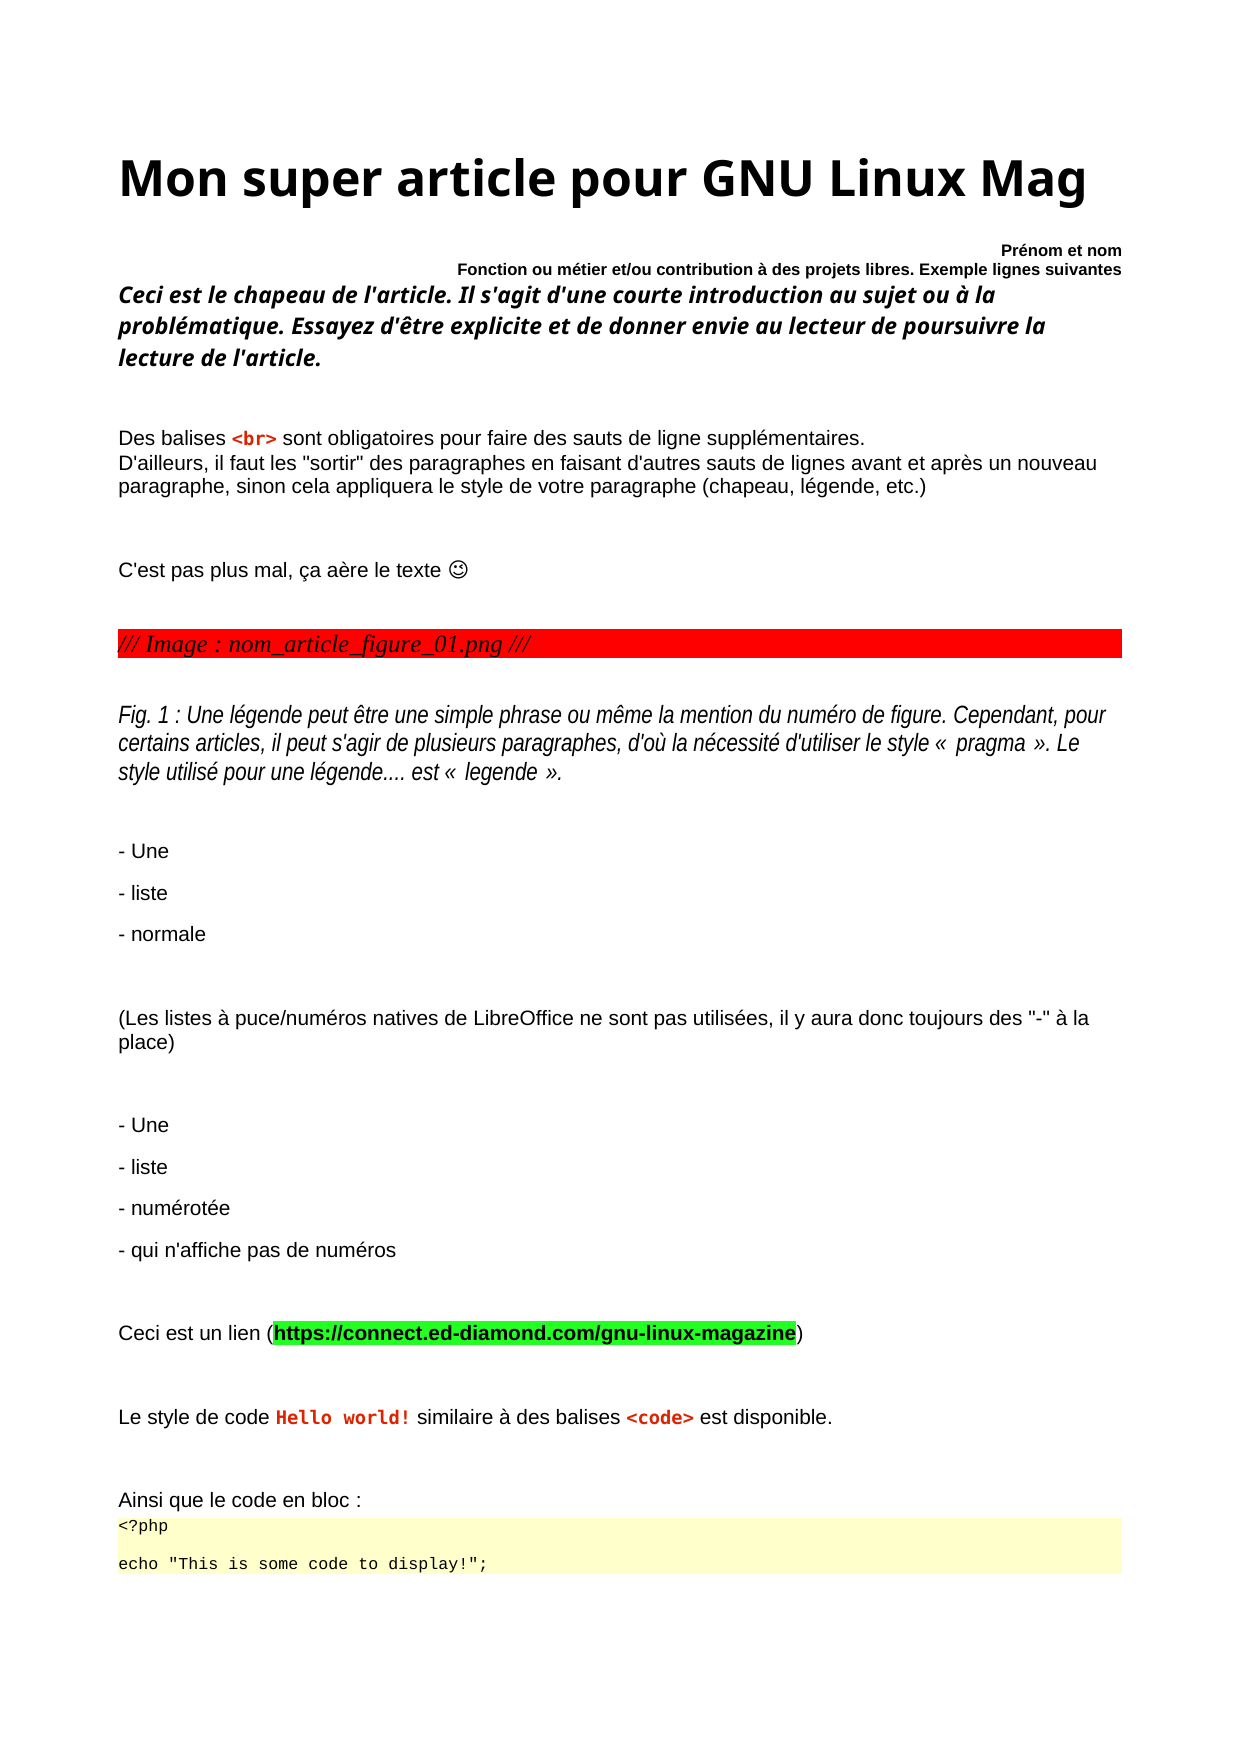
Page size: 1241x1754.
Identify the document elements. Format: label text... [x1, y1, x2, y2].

text (Les listes à puce/numéros natives de LibreOffice ne sont pas utilisées, il y aura donc toujours des "-" à la place) [118, 1006, 1122, 1053]
text Ainsi que le code en bloc : [118, 1488, 1122, 1512]
text - liste [118, 881, 1122, 904]
text - Une [118, 839, 1122, 863]
text C'est pas plus mal, ça aère le texte 😉 [118, 558, 1122, 582]
subtitle Mon super article pour GNU Linux Mag [118, 143, 1122, 211]
text - qui n'affiche pas de numéros [118, 1238, 1122, 1262]
text /// Image : nom_article_figure_01.png /// [118, 629, 1122, 658]
text Fig. 1 : Une légende peut être une simple phrase ou même la mention du numéro de figure. Cependant, pour certains articles, il peut s'agir de plusieurs paragraphes, d'où la nécessité d'utiliser le style « pragma ». Le style utilisé pour une légende.... est « legende ». [118, 699, 1122, 786]
text Prénom et nom Fonction ou métier et/ou contribution à des projets libres. Exemple lignes suivantes [118, 241, 1122, 279]
text Ceci est un lien (https://connect.ed-diamond.com/gnu-linux-magazine) [796, 1321, 1122, 1345]
text - liste [118, 1154, 1122, 1178]
text Le style de code Hello world! similaire à des balises <code> est disponible. [118, 1404, 1122, 1429]
text <?php echo "This is some code to display!"; [118, 1518, 1122, 1574]
text - numérotée [118, 1196, 1122, 1220]
text - Une [118, 1113, 1122, 1137]
text Ceci est un lien (https://connect.ed-diamond.com/gnu-linux-magazine) [118, 1321, 273, 1345]
text Ceci est le chapeau de l'article. Il s'agit d'une courte introduction au sujet ou à la problématique. Essayez d'être explicite et de donner envie au lecteur de poursuivre la lecture de l'article. [118, 279, 1122, 373]
text - normale [118, 922, 1122, 946]
text Des balises <br> sont obligatoires pour faire des sauts de ligne supplémentaires. D'ailleurs, il faut les "sortir" des paragraphes en faisant d'autres sauts de lignes avant et après un nouveau paragraphe, sinon cela appliquera le style de votre paragraphe (chapeau, légende, etc.) [118, 426, 1122, 498]
